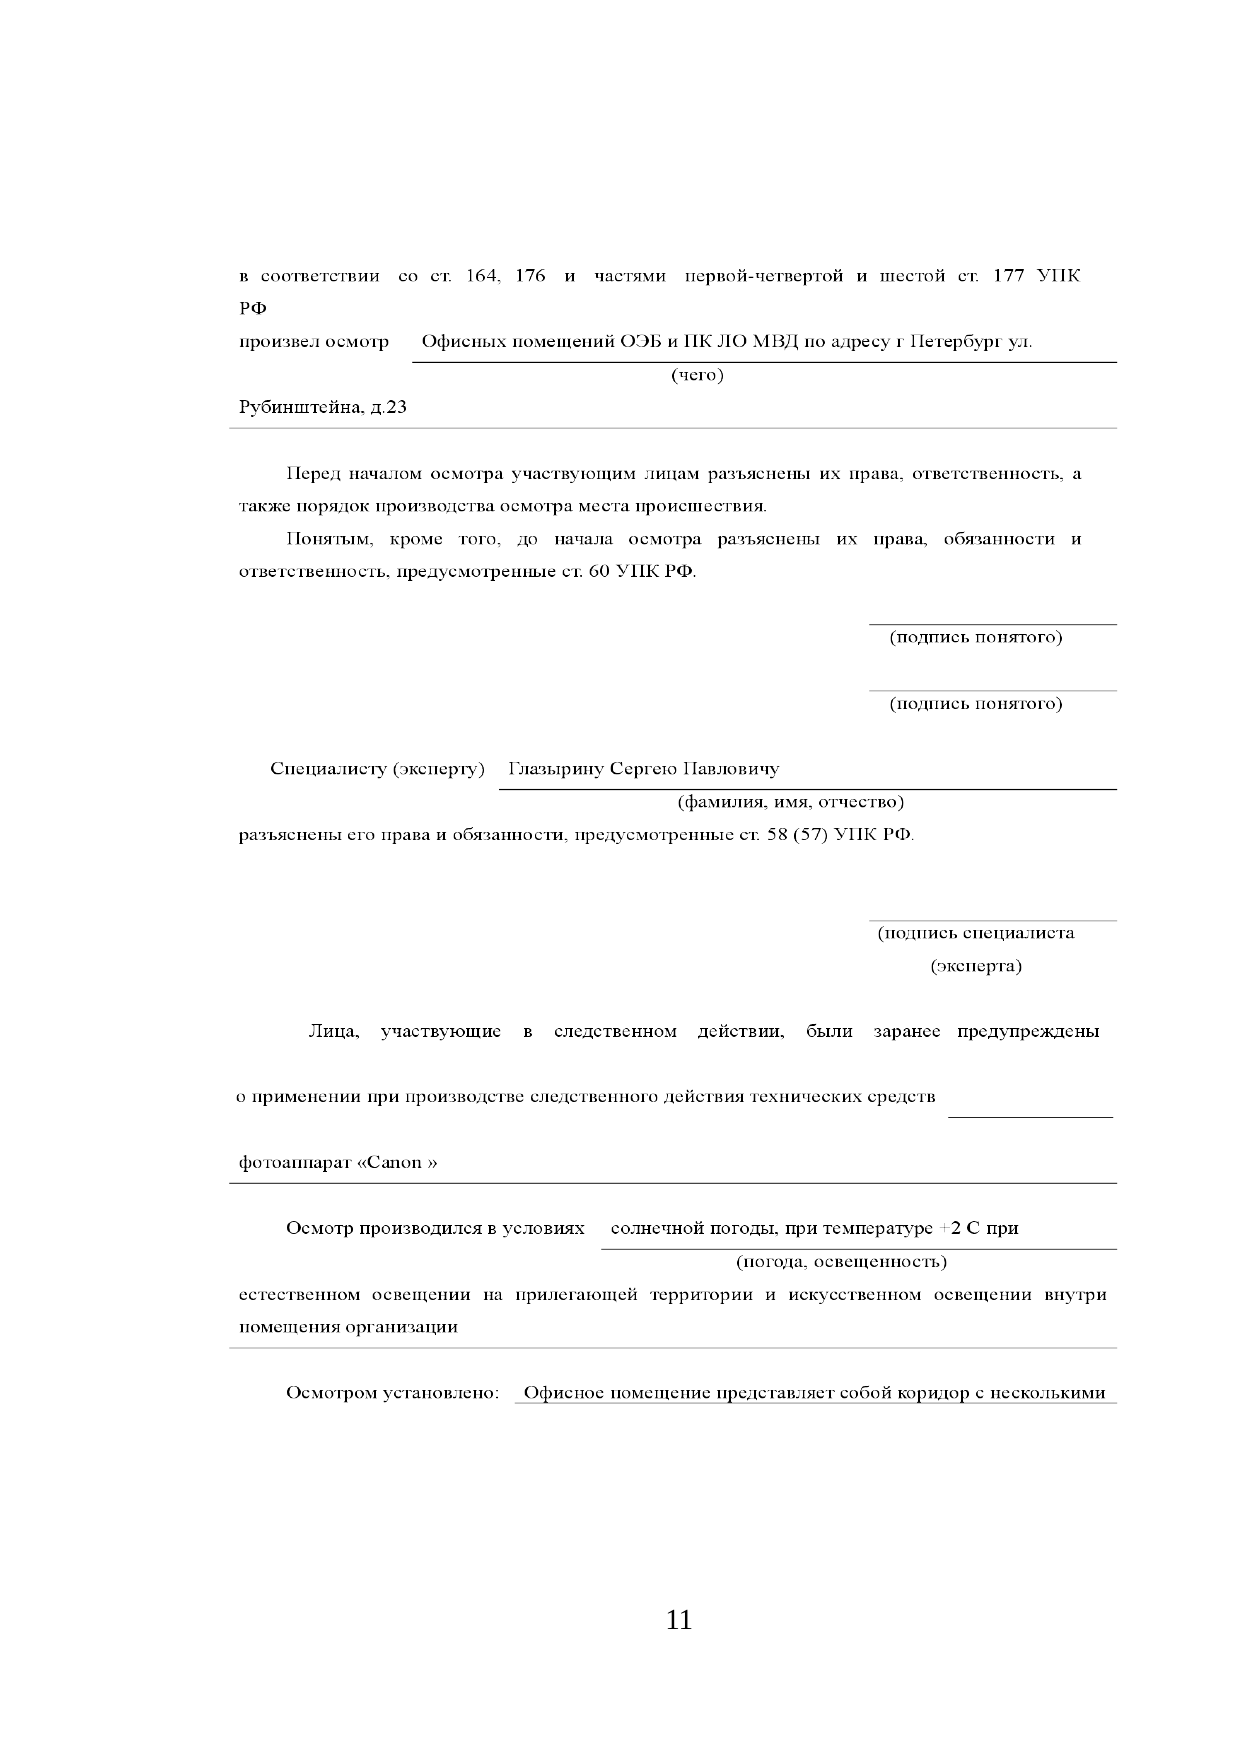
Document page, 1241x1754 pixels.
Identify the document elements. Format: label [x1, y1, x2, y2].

picture [139, 175, 1182, 1502]
